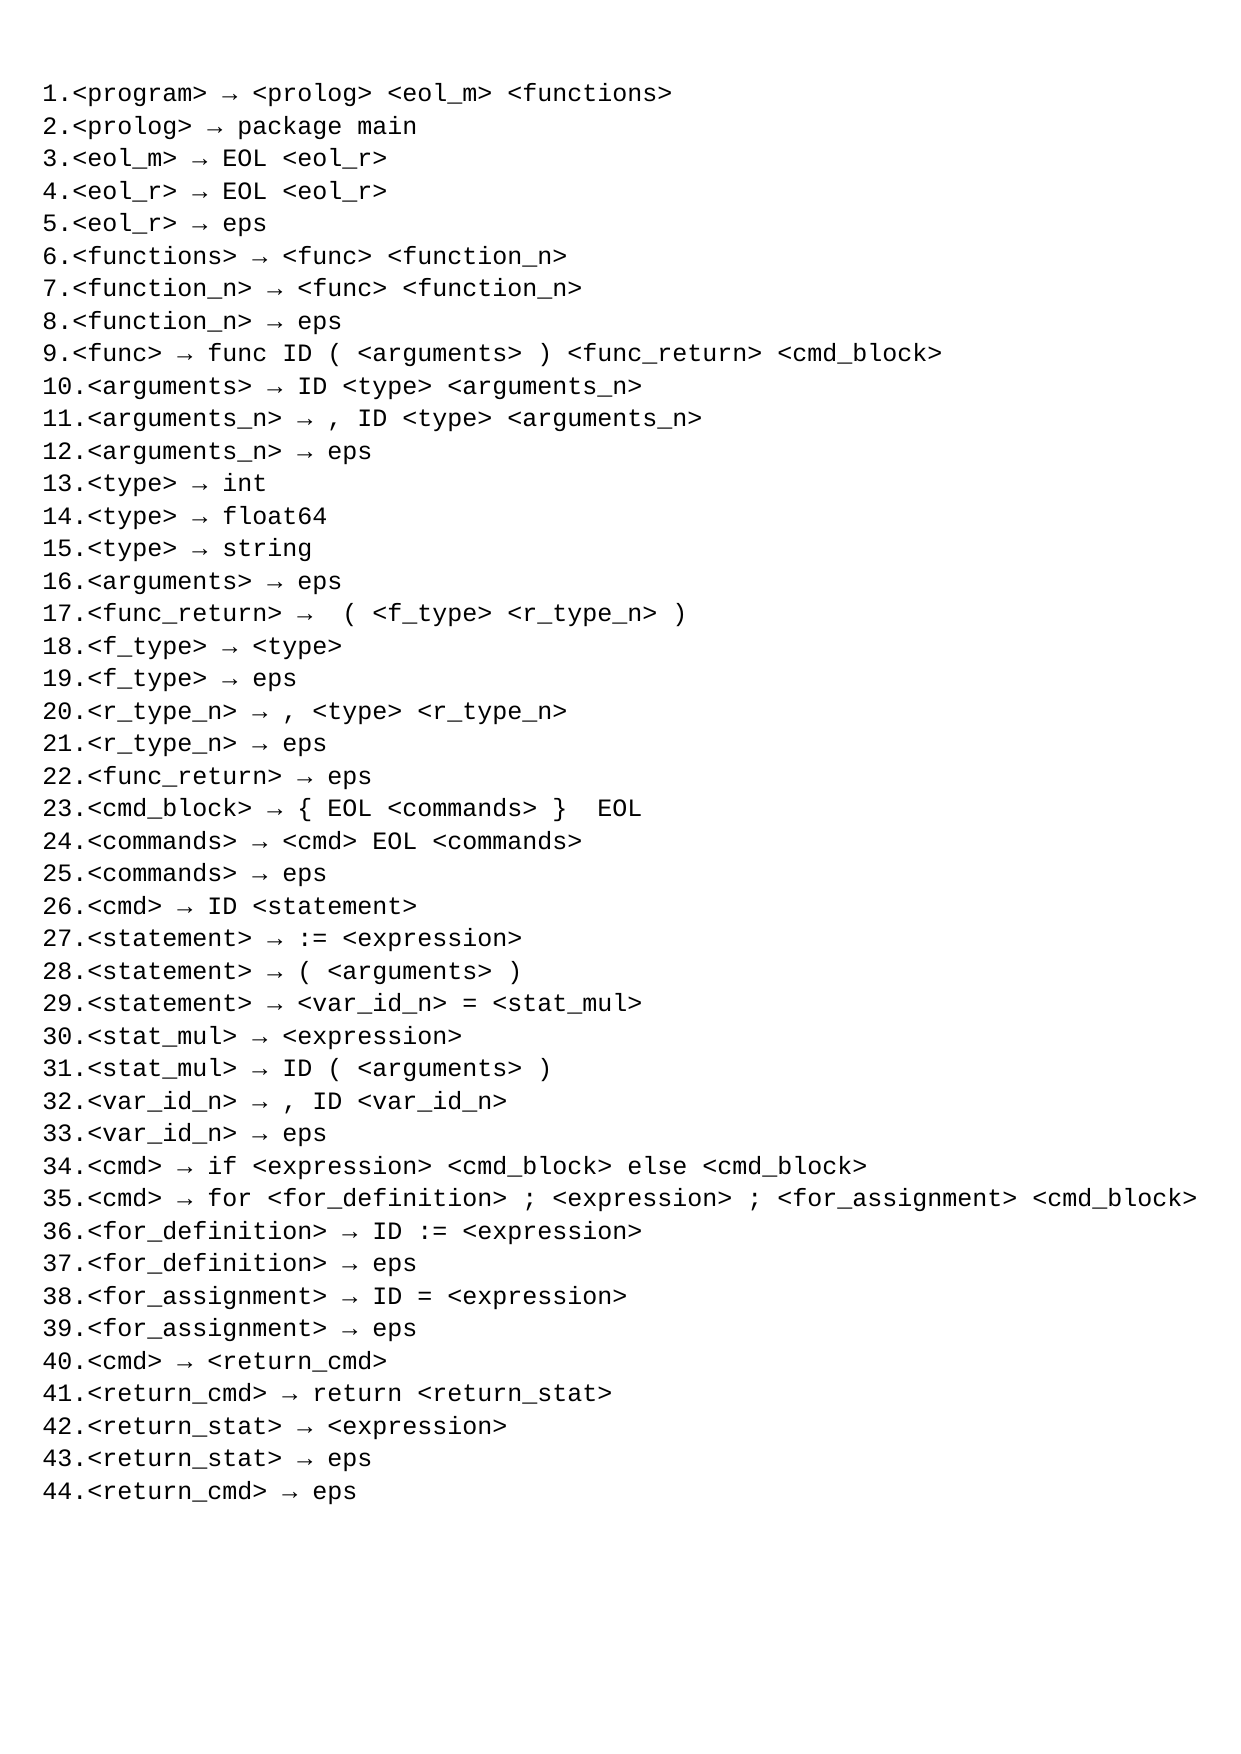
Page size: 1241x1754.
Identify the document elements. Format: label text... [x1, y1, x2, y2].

list <return_cmd> → eps [42, 1478, 1198, 1507]
list <function_n> → eps [42, 308, 1198, 337]
list <type> → float64 [42, 503, 1198, 532]
list <statement> → <var_id_n> = <stat_mul> [42, 991, 1198, 1019]
list <arguments_n> → eps [42, 438, 1198, 467]
list <type> → int [42, 471, 1198, 499]
list <cmd> → <return_cmd> [42, 1348, 1198, 1377]
list <prolog> → package main [42, 113, 1198, 142]
list <for_definition> → eps [42, 1251, 1198, 1279]
list <cmd> → ID <statement> [42, 893, 1198, 922]
list <type> → string [42, 536, 1198, 564]
list <cmd_block> → { EOL <commands> } EOL [42, 796, 1198, 824]
list <for_assignment> → eps [42, 1316, 1198, 1344]
list <statement> → := <expression> [42, 926, 1198, 954]
list <cmd> → if <expression> <cmd_block> else <cmd_block> [42, 1153, 1198, 1182]
list <func_return> → eps [42, 763, 1198, 792]
list <function_n> → <func> <function_n> [42, 276, 1198, 304]
list <arguments> → ID <type> <arguments_n> [42, 373, 1198, 402]
list <eol_r> → EOL <eol_r> [42, 178, 1198, 207]
list <arguments_n> → , ID <type> <arguments_n> [42, 406, 1198, 434]
list <f_type> → eps [42, 666, 1198, 694]
list <functions> → <func> <function_n> [42, 243, 1198, 272]
list <statement> → ( <arguments> ) [42, 958, 1198, 987]
list <r_type_n> → eps [42, 731, 1198, 759]
list <for_assignment> → ID = <expression> [42, 1283, 1198, 1312]
list <cmd> → for <for_definition> ; <expression> ; <for_assignment> <cmd_block> [42, 1186, 1198, 1214]
list <func_return> → ( <f_type> <r_type_n> ) [42, 601, 1198, 629]
list <commands> → eps [42, 861, 1198, 889]
list <program> → <prolog> <eol_m> <functions> [42, 81, 1198, 109]
list <stat_mul> → ID ( <arguments> ) [42, 1056, 1198, 1084]
list <stat_mul> → <expression> [42, 1023, 1198, 1052]
list <return_cmd> → return <return_stat> [42, 1381, 1198, 1409]
list <for_definition> → ID := <expression> [42, 1218, 1198, 1247]
list <var_id_n> → , ID <var_id_n> [42, 1088, 1198, 1117]
list <return_stat> → eps [42, 1446, 1198, 1474]
list <arguments> → eps [42, 568, 1198, 597]
list <return_stat> → <expression> [42, 1413, 1198, 1442]
list <var_id_n> → eps [42, 1121, 1198, 1149]
list <func> → func ID ( <arguments> ) <func_return> <cmd_block> [42, 341, 1198, 369]
list <commands> → <cmd> EOL <commands> [42, 828, 1198, 857]
list <eol_m> → EOL <eol_r> [42, 146, 1198, 174]
list <eol_r> → eps [42, 211, 1198, 239]
list <f_type> → <type> [42, 633, 1198, 662]
list <r_type_n> → , <type> <r_type_n> [42, 698, 1198, 727]
